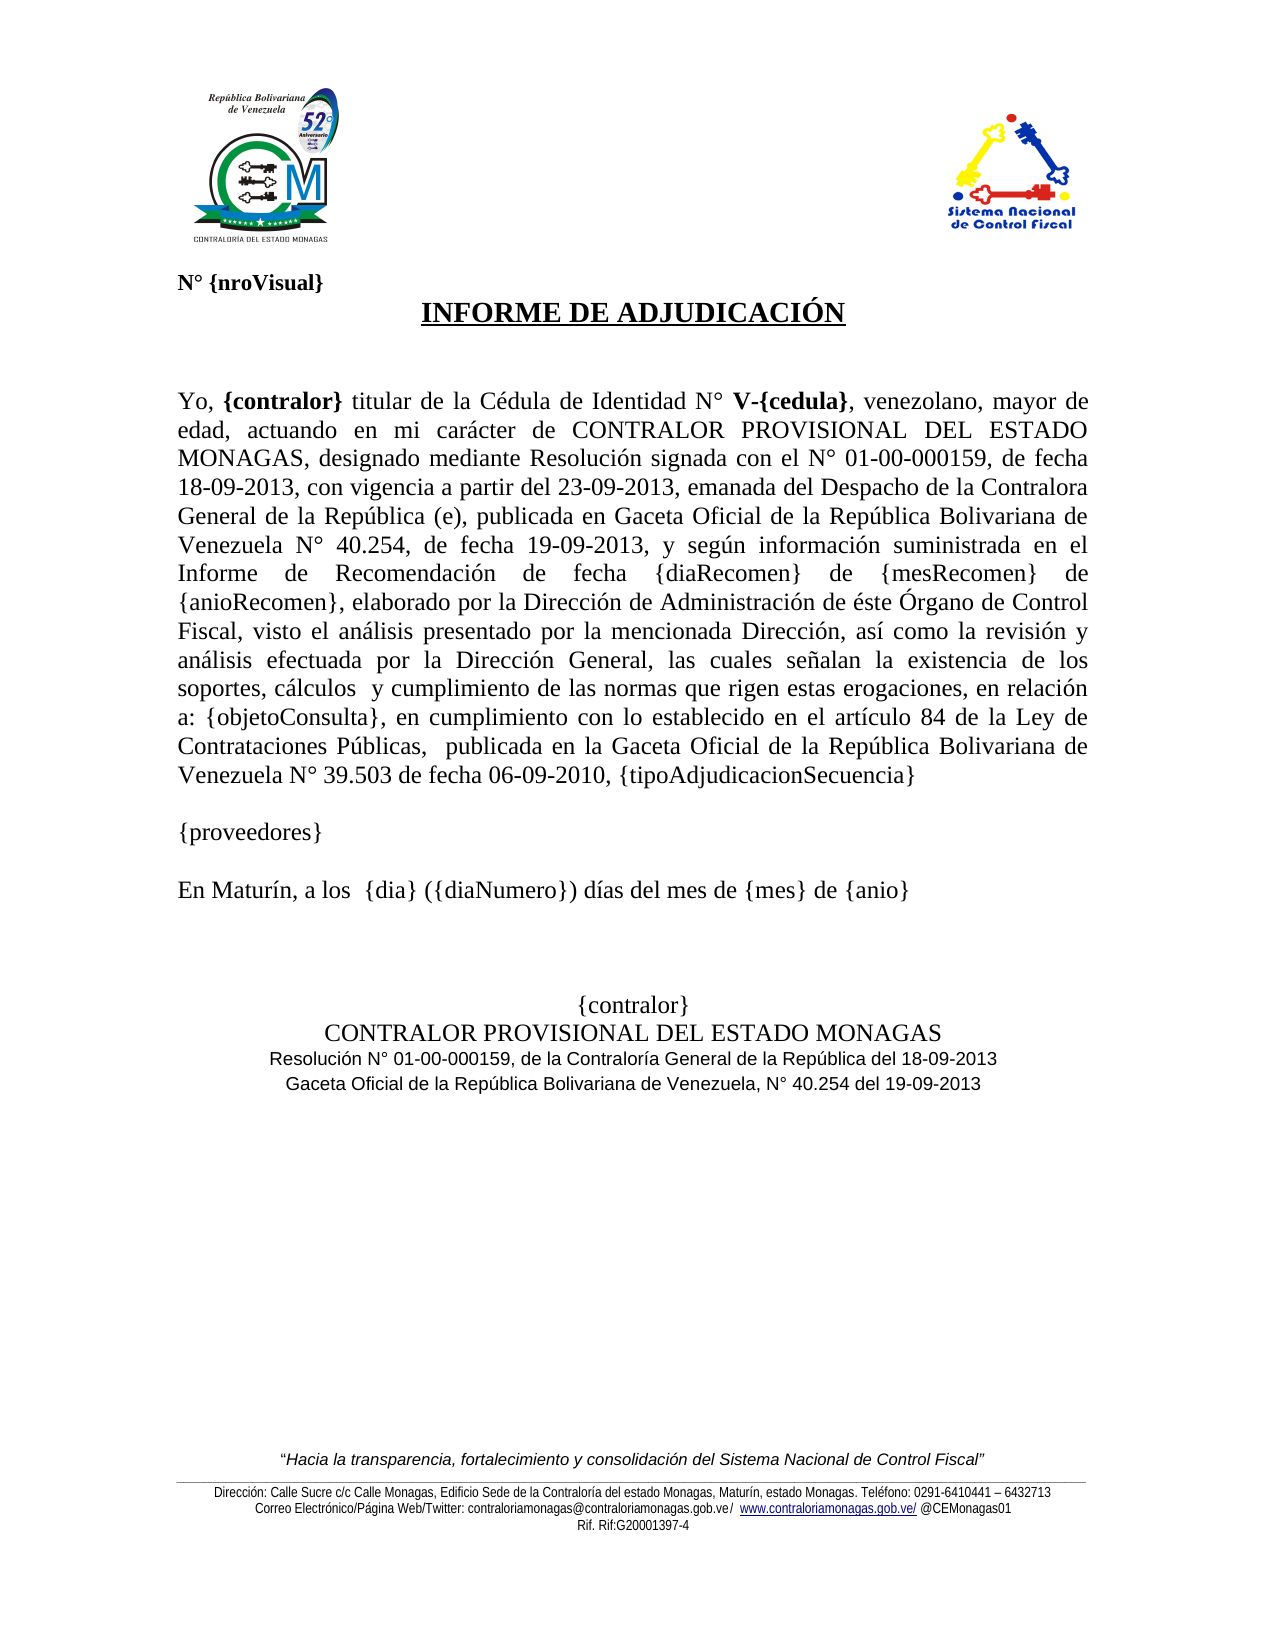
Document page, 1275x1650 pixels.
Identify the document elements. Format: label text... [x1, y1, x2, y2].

text {proveedores} [177, 817, 1089, 846]
text Gaceta Oficial de la República Bolivariana de Venezuela, N° 40.254 del 19-09-2013 [177, 1069, 1089, 1094]
picture [169, 72, 363, 258]
text Resolución N° 01-00-000159, de la Contraloría General de la República del 18-09-2013 [177, 1047, 1089, 1069]
picture [941, 107, 1088, 235]
text {contralor} [177, 990, 1089, 1018]
text En Maturín, a los {dia} ({diaNumero}) días del mes de {mes} de {anio} [177, 875, 1089, 903]
text INFORME DE ADJUDICACIÓN [177, 295, 1089, 328]
text N° {nroVisual} [177, 269, 1089, 295]
text CONTRALOR PROVISIONAL DEL ESTADO MONAGAS [177, 1018, 1089, 1047]
text Yo, {contralor} titular de la Cédula de Identidad N° V-{cedula}, venezolano, mayor de edad, actuando en mi carácter de CONTRALOR PROVISIONAL DEL ESTADO MONAGAS, designado mediante Resolución signada con el N° 01-00-000159, de fecha 18-09-2013, con vigencia a partir del 23-09-2013, emanada del Despacho de la Contralora General de la República (e), publicada en Gaceta Oficial de la República Bolivariana de Venezuela N° 40.254, de fecha 19-09-2013, y según información suministrada en el Informe de Recomendación de fecha {diaRecomen} de {mesRecomen} de {anioRecomen}, elaborado por la Dirección de Administración de éste Órgano de Control Fiscal, visto el análisis presentado por la mencionada Dirección, así como la revisión y análisis efectuada por la Dirección General, las cuales señalan la existencia de los soportes, cálculos y cumplimiento de las normas que rigen estas erogaciones, en relación a: {objetoConsulta}, en cumplimiento con lo establecido en el artículo 84 de la Ley de Contrataciones Públicas, publicada en la Gaceta Oficial de la República Bolivariana de Venezuela N° 39.503 de fecha 06-09-2010, {tipoAdjudicacionSecuencia} [177, 386, 1089, 788]
